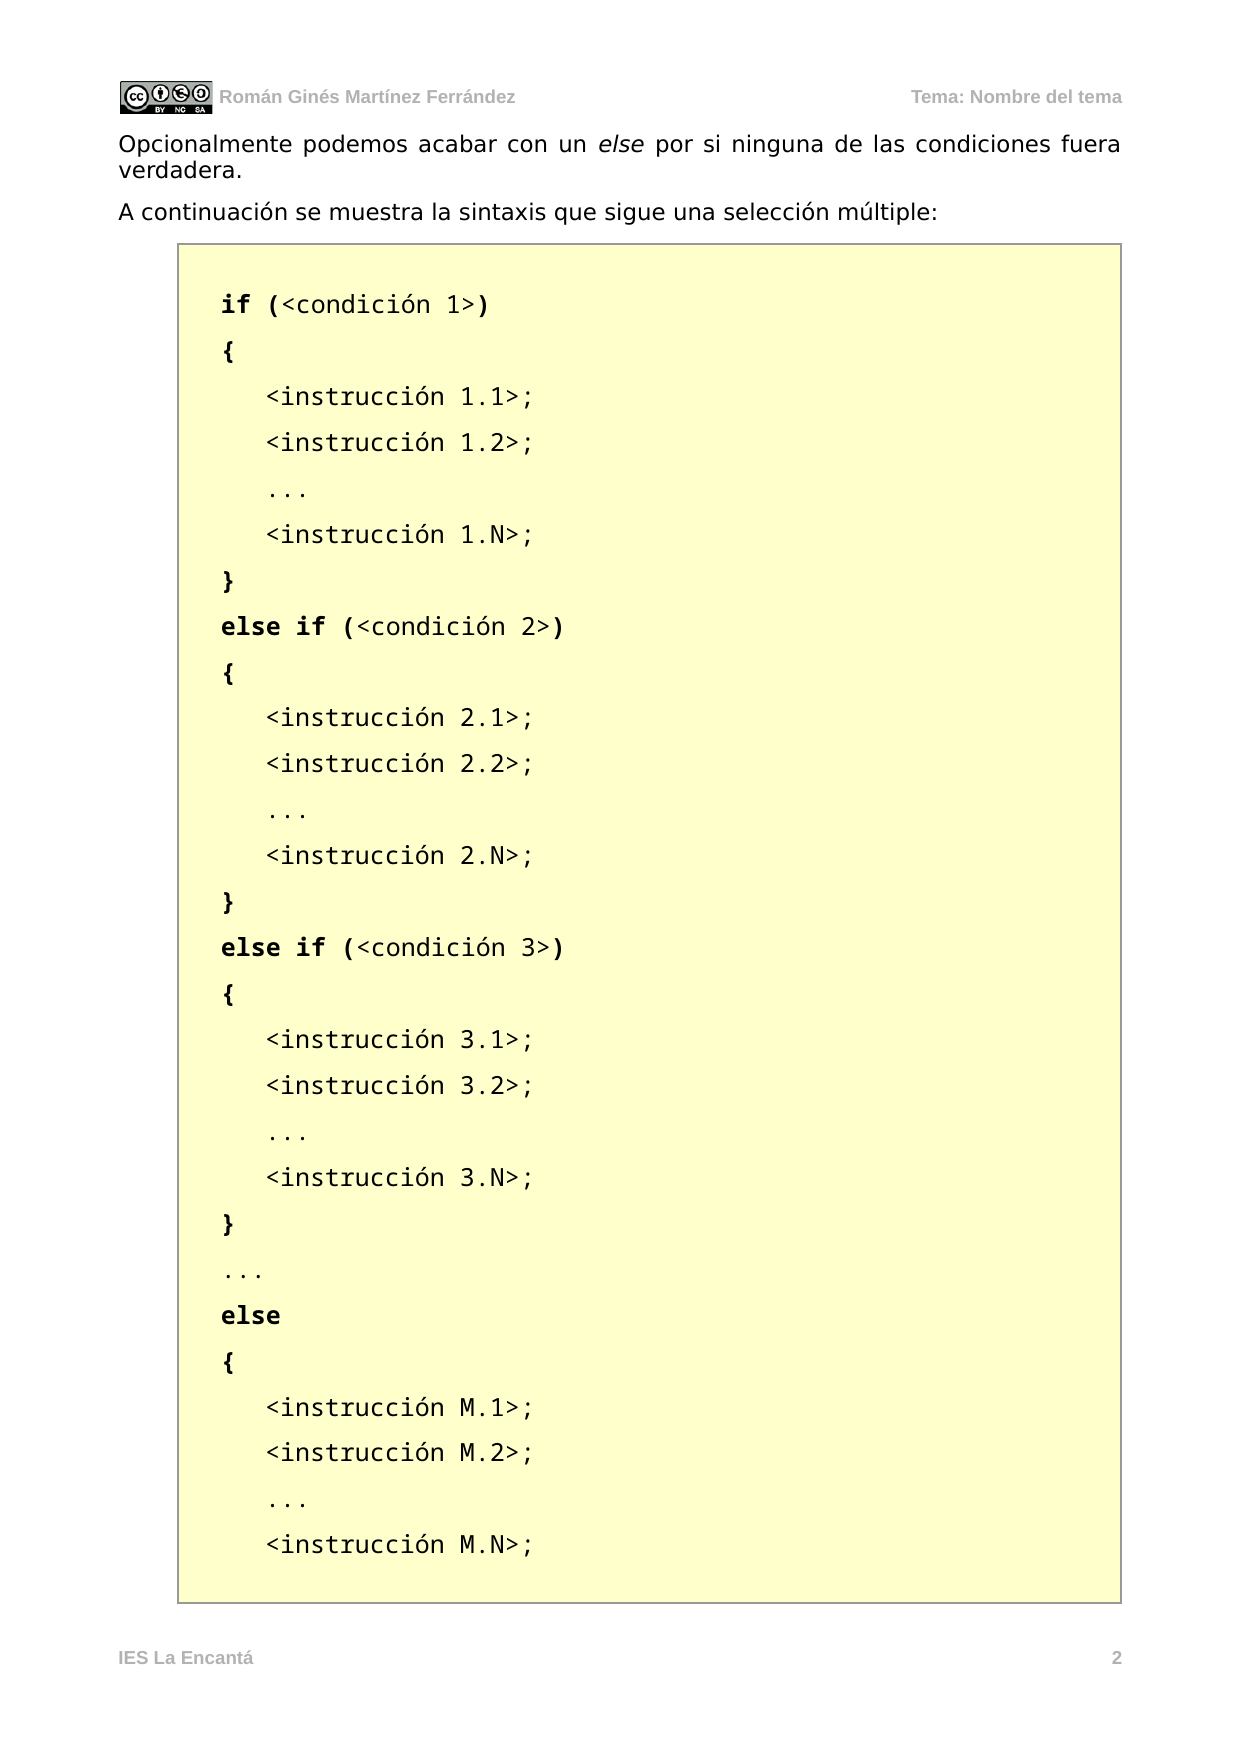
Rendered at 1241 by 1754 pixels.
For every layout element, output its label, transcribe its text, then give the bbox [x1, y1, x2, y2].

text <instrucción M.1>; [179, 1346, 1120, 1392]
text { [179, 289, 1120, 335]
text ... [179, 427, 1120, 473]
text <instrucción 1.1>; [179, 335, 1120, 381]
text A continuación se muestra la sintaxis que sigue una selección múltiple: [118, 199, 1122, 226]
text <instrucción 3.N>; [179, 1116, 1120, 1162]
text else [179, 1254, 1120, 1300]
text ... [179, 748, 1120, 794]
text <instrucción 1.N>; [179, 473, 1120, 519]
text <instrucción 2.1>; [179, 657, 1120, 703]
text <instrucción M.N>; [179, 1483, 1120, 1602]
text } [179, 519, 1120, 565]
text <instrucción M.2>; [179, 1392, 1120, 1438]
text ... [179, 1438, 1120, 1483]
text <instrucción 2.2>; [179, 703, 1120, 748]
text <instrucción 3.2>; [179, 1024, 1120, 1070]
text { [179, 932, 1120, 978]
text ... [179, 1208, 1120, 1254]
text } [179, 1162, 1120, 1208]
text <instrucción 2.N>; [179, 794, 1120, 840]
text { [179, 1300, 1120, 1346]
text else if (<condición 2>) [179, 565, 1120, 611]
text <instrucción 1.2>; [179, 381, 1120, 427]
text } [179, 840, 1120, 886]
text { [179, 611, 1120, 657]
text <instrucción 3.1>; [179, 978, 1120, 1024]
text if (<condición 1>) [179, 245, 1120, 289]
text Opcionalmente podemos acabar con un else por si ninguna de las condiciones fuera verdadera. [118, 131, 1122, 184]
text else if (<condición 3>) [179, 886, 1120, 932]
picture [120, 81, 213, 114]
text ... [179, 1070, 1120, 1116]
